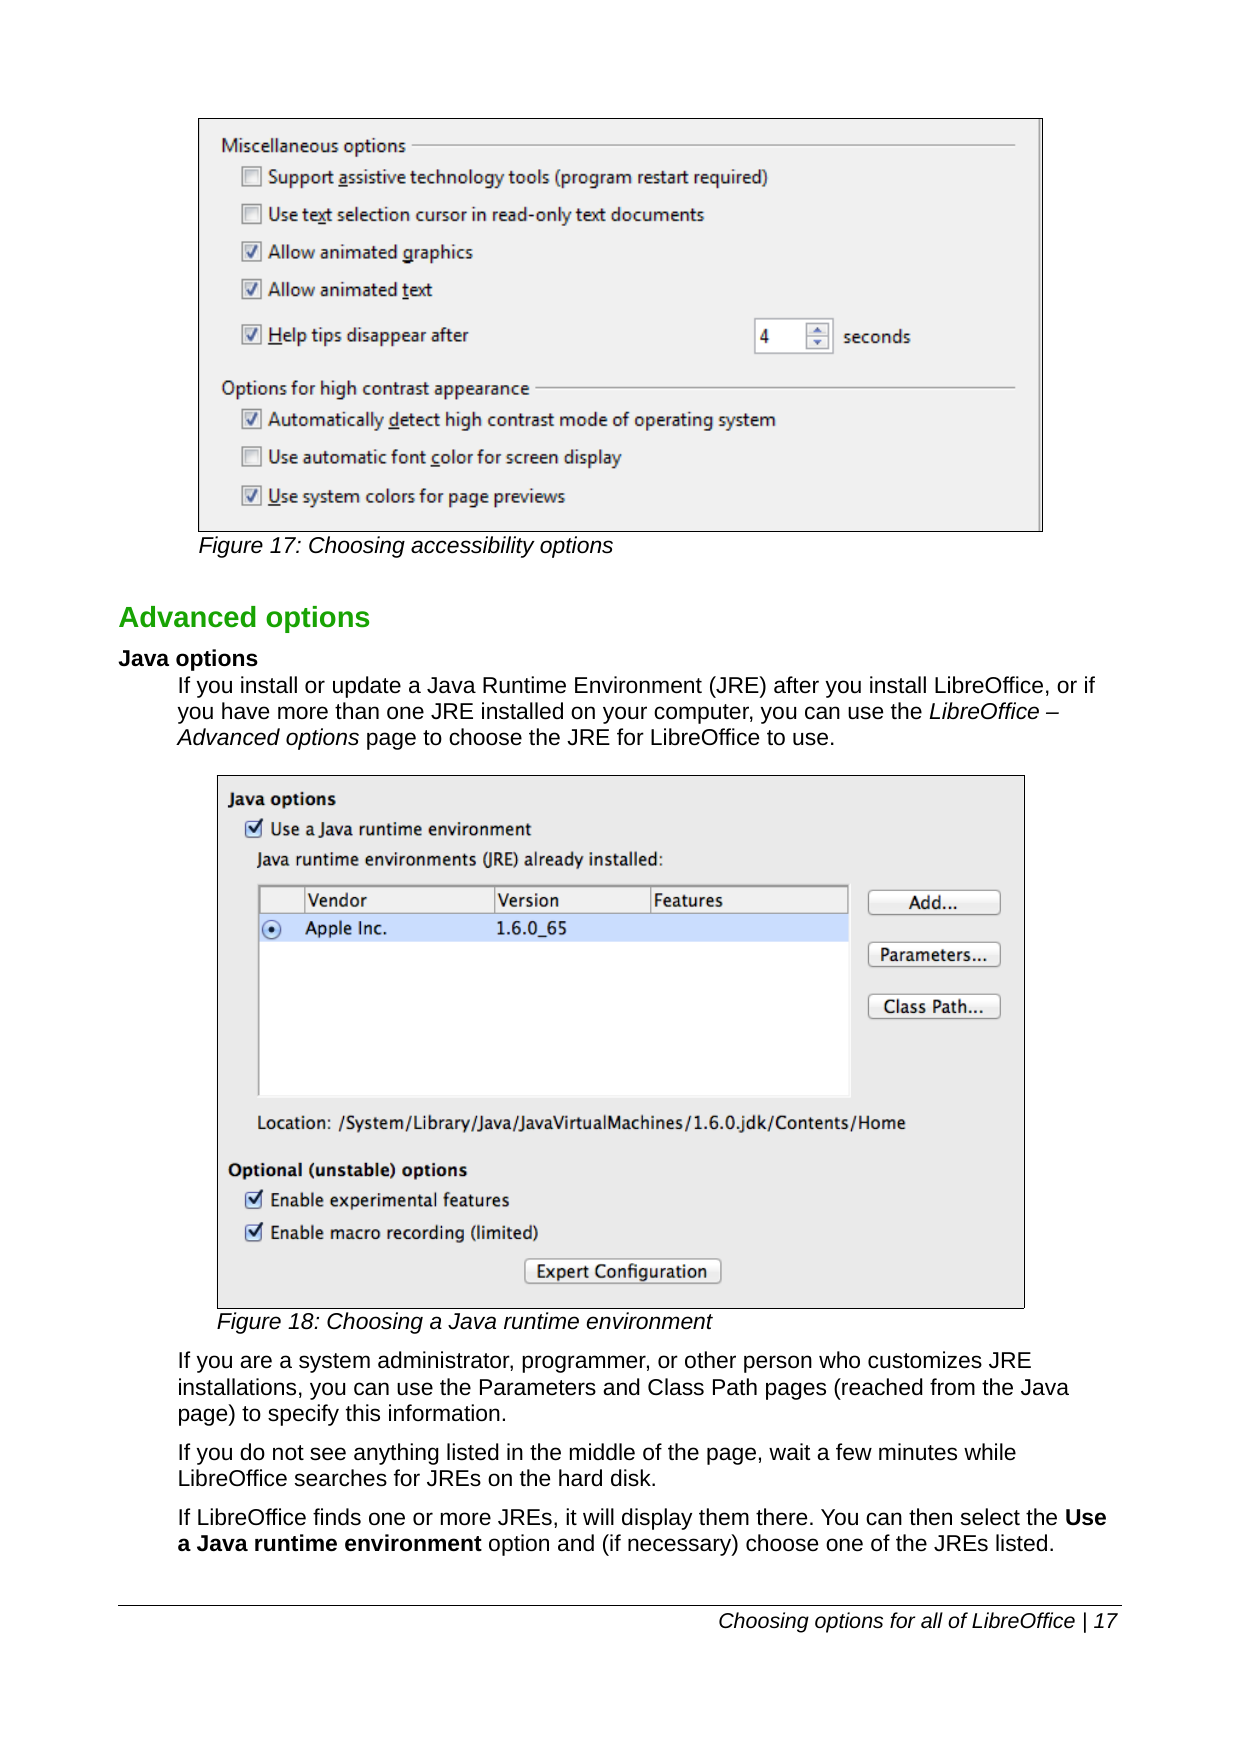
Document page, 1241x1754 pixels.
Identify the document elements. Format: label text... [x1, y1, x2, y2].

text If LibreOffice finds one or more JREs, it will display them there. You can then select the Use a Java runtime environment option and (if necessary) choose one of the JREs listed. [177, 1504, 1122, 1557]
text Figure 18: Choosing a Java runtime environment [217, 1309, 1024, 1334]
picture [199, 119, 1042, 531]
text If you are a system administrator, programmer, or other person who customizes JRE installations, you can use the Parameters and Class Path pages (reached from the Java page) to specify this information. [177, 1347, 1122, 1426]
text Figure 17: Choosing accessibility options [198, 532, 1042, 558]
subtitle Advanced options [118, 600, 1122, 633]
text Java options [118, 645, 1122, 672]
text If you do not see anything listed in the middle of the page, wait a few minutes while LibreOffice searches for JREs on the hard disk. [177, 1439, 1122, 1491]
text If you install or update a Java Runtime Environment (JRE) after you install LibreOffice, or if you have more than one JRE installed on your computer, you can use the LibreOffice – Advanced options page to choose the JRE for LibreOffice to use. [177, 672, 1122, 751]
picture [218, 776, 1024, 1308]
